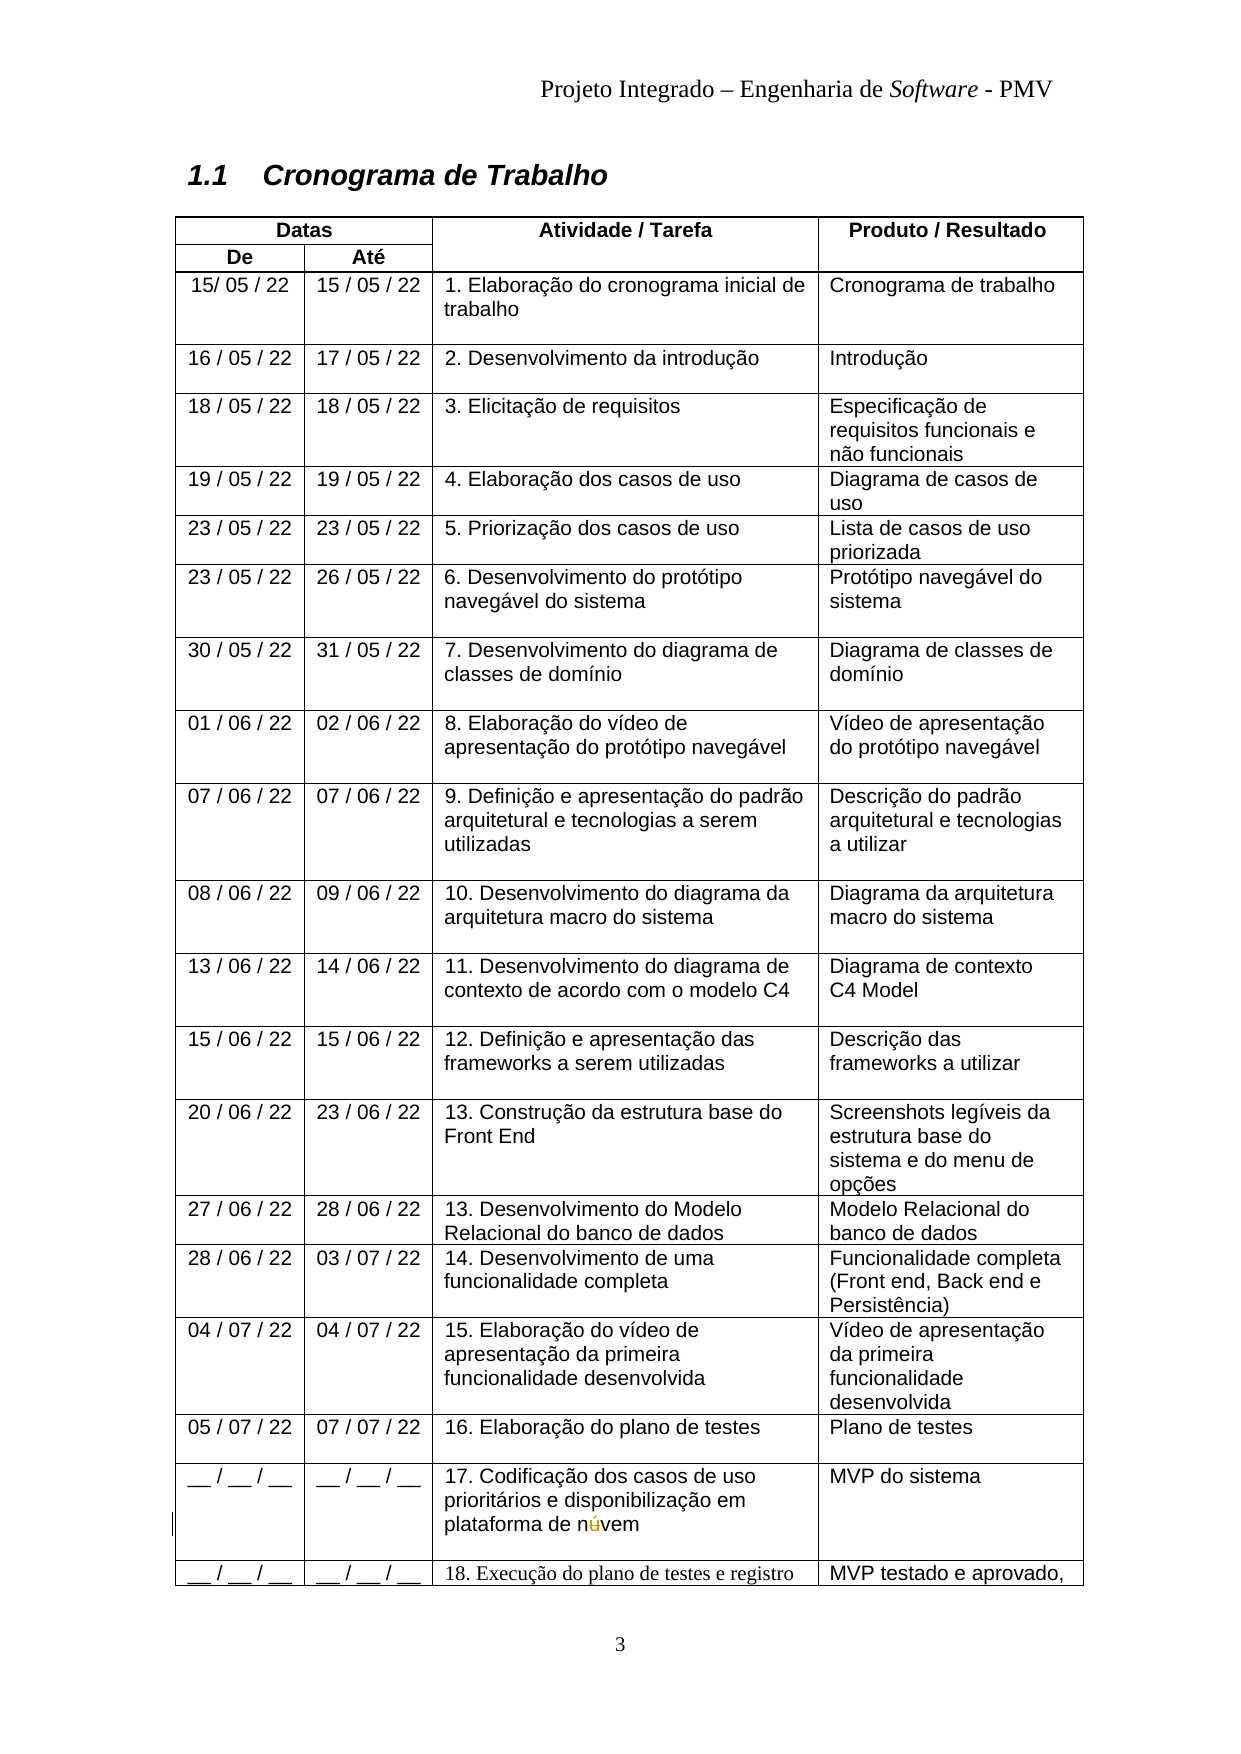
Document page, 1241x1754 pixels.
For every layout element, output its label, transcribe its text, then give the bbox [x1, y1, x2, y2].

table_cell 9. Definição e apresentação do padrão arquitetural e tecnologias a serem utilizadas [433, 784, 818, 880]
table_cell 26 / 05 / 22 [305, 565, 432, 637]
table_cell Diagrama de casos de uso [819, 467, 1083, 515]
table_cell 11. Desenvolvimento do diagrama de contexto de acordo com o modelo C4 [433, 954, 818, 1026]
table_cell Lista de casos de uso priorizada [819, 516, 1083, 564]
table_cell 15/ 05 / 22 [176, 273, 304, 344]
table_cell 04 / 07 / 22 [305, 1318, 432, 1414]
table_cell MVP testado e aprovado, [819, 1561, 1083, 1585]
table_cell 07 / 06 / 22 [305, 784, 432, 880]
table_cell Até [305, 245, 432, 271]
table_cell 3. Elicitação de requisitos [433, 394, 818, 466]
table_cell Plano de testes [819, 1415, 1083, 1463]
table_cell 10. Desenvolvimento do diagrama da arquitetura macro do sistema [433, 881, 818, 953]
table_cell Cronograma de trabalho [819, 273, 1083, 344]
table_cell __ / __ / __ [176, 1561, 304, 1585]
table_cell 5. Priorização dos casos de uso [433, 516, 818, 564]
table_cell 23 / 06 / 22 [305, 1100, 432, 1195]
table_cell 17. Codificação dos casos de uso prioritários e disponibilização em plataforma de nvem [433, 1464, 818, 1560]
table_cell 18 / 05 / 22 [176, 394, 304, 466]
table_cell 2. Desenvolvimento da introdução [433, 345, 818, 393]
table_cell 14. Desenvolvimento de uma funcionalidade completa [433, 1245, 818, 1317]
table_cell Screenshots legíveis da estrutura base do sistema e do menu de opções [819, 1100, 1083, 1195]
table_cell 13. Desenvolvimento do Modelo Relacional do banco de dados [433, 1196, 818, 1244]
table_cell 13. Construção da estrutura base do Front End [433, 1100, 818, 1195]
table_cell 04 / 07 / 22 [176, 1318, 304, 1414]
table_cell 30 / 05 / 22 [176, 638, 304, 710]
table_cell 18. Execução do plano de testes e registro [433, 1561, 818, 1585]
table_cell De [176, 245, 304, 271]
table_cell 16. Elaboração do plano de testes [433, 1415, 818, 1463]
table_cell 19 / 05 / 22 [176, 467, 304, 515]
table_cell 28 / 06 / 22 [176, 1245, 304, 1317]
table_cell 15 / 05 / 22 [305, 273, 432, 344]
table_cell 05 / 07 / 22 [176, 1415, 304, 1463]
table_cell 17 / 05 / 22 [305, 345, 432, 393]
table_cell 8. Elaboração do vídeo de apresentação do protótipo navegável [433, 711, 818, 783]
table_cell 23 / 05 / 22 [176, 516, 304, 564]
table_cell 19 / 05 / 22 [305, 467, 432, 515]
table_cell Introdução [819, 345, 1083, 393]
table_cell 18 / 05 / 22 [305, 394, 432, 466]
subtitle Cronograma de Trabalho [187, 158, 1053, 191]
table_cell Especificação de requisitos funcionais e não funcionais [819, 394, 1083, 466]
table_cell Modelo Relacional do banco de dados [819, 1196, 1083, 1244]
table_cell Descrição das frameworks a utilizar [819, 1027, 1083, 1098]
table_cell 02 / 06 / 22 [305, 711, 432, 783]
table_cell Diagrama de classes de domínio [819, 638, 1083, 710]
table_cell Vídeo de apresentação do protótipo navegável [819, 711, 1083, 783]
table_cell 12. Definição e apresentação das frameworks a serem utilizadas [433, 1027, 818, 1098]
table_cell 15. Elaboração do vídeo de apresentação da primeira funcionalidade desenvolvida [433, 1318, 818, 1414]
table_cell 15 / 06 / 22 [305, 1027, 432, 1098]
table_header Datas [176, 218, 432, 244]
table_cell MVP do sistema [819, 1464, 1083, 1560]
table_cell 1. Elaboração do cronograma inicial de trabalho [433, 273, 818, 344]
table_cell 09 / 06 / 22 [305, 881, 432, 953]
table_cell 7. Desenvolvimento do diagrama de classes de domínio [433, 638, 818, 710]
table_cell Vídeo de apresentação da primeira funcionalidade desenvolvida [819, 1318, 1083, 1414]
table_cell 14 / 06 / 22 [305, 954, 432, 1026]
table_cell Funcionalidade completa (Front end, Back end e Persistência) [819, 1245, 1083, 1317]
table_cell Descrição do padrão arquitetural e tecnologias a utilizar [819, 784, 1083, 880]
table_header Produto / Resultado [819, 218, 1083, 271]
table_cell 20 / 06 / 22 [176, 1100, 304, 1195]
table_cell Protótipo navegável do sistema [819, 565, 1083, 637]
table_cell 6. Desenvolvimento do protótipo navegável do sistema [433, 565, 818, 637]
table_cell 13 / 06 / 22 [176, 954, 304, 1026]
table_cell 07 / 06 / 22 [176, 784, 304, 880]
table_cell Diagrama de contexto C4 Model [819, 954, 1083, 1026]
table_cell 01 / 06 / 22 [176, 711, 304, 783]
table_cell 15 / 06 / 22 [176, 1027, 304, 1098]
table_cell 28 / 06 / 22 [305, 1196, 432, 1244]
table_cell __ / __ / __ [176, 1464, 304, 1560]
table_cell 4. Elaboração dos casos de uso [433, 467, 818, 515]
table_cell 23 / 05 / 22 [176, 565, 304, 637]
table_cell __ / __ / __ [305, 1464, 432, 1560]
table_cell 03 / 07 / 22 [305, 1245, 432, 1317]
table_header Atividade / Tarefa [433, 218, 818, 271]
table_cell 07 / 07 / 22 [305, 1415, 432, 1463]
table_cell 23 / 05 / 22 [305, 516, 432, 564]
table_cell 27 / 06 / 22 [176, 1196, 304, 1244]
table_cell 16 / 05 / 22 [176, 345, 304, 393]
table_cell __ / __ / __ [305, 1561, 432, 1585]
table_cell 31 / 05 / 22 [305, 638, 432, 710]
table_cell 08 / 06 / 22 [176, 881, 304, 953]
table_cell Diagrama da arquitetura macro do sistema [819, 881, 1083, 953]
